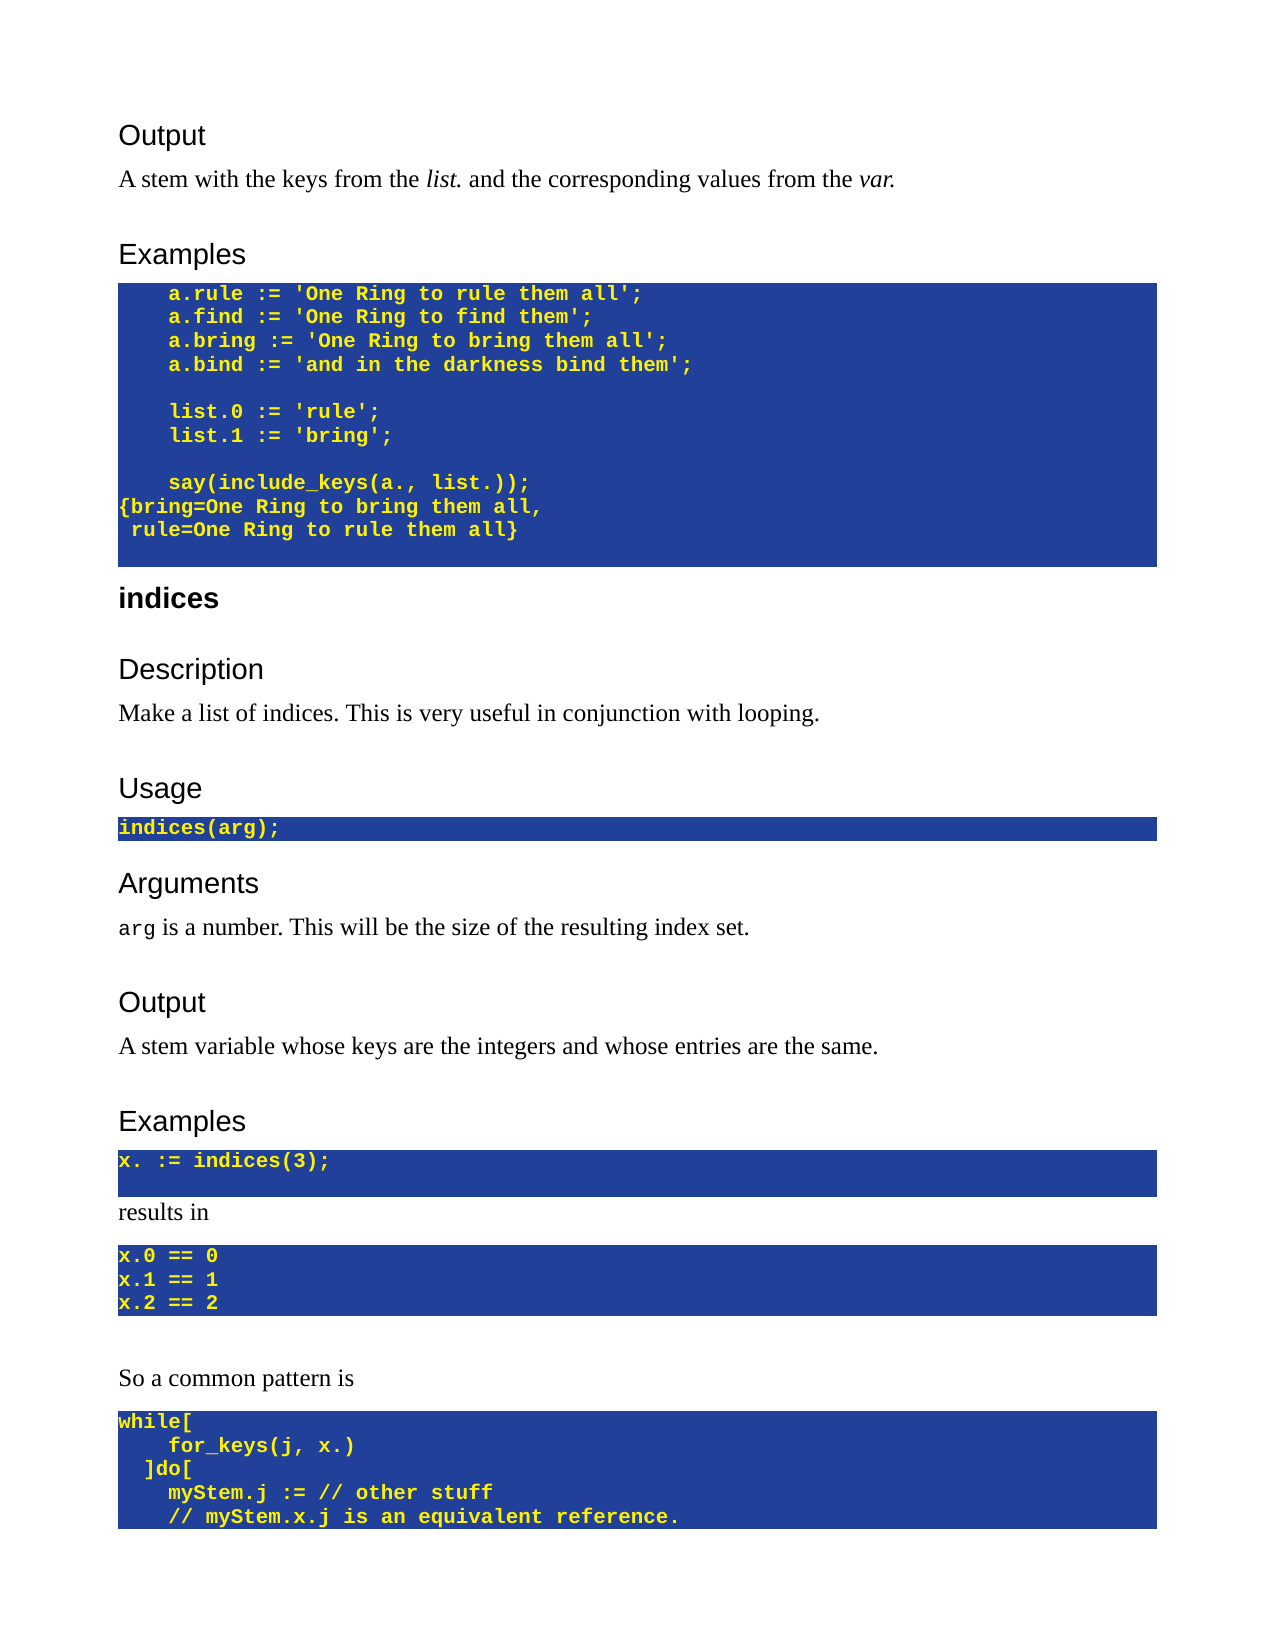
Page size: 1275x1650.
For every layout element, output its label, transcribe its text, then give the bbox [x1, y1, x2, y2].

text myStem.j := // other stuff [118, 1482, 1157, 1506]
text arg is a number. This will be the size of the resulting index set. [118, 912, 1157, 941]
subtitle Arguments [118, 866, 1157, 899]
subtitle Output [118, 118, 1157, 152]
text a.bind := 'and in the darkness bind them'; [118, 354, 1157, 377]
text A stem variable whose keys are the integers and whose entries are the same. [118, 1031, 1157, 1060]
text rule=One Ring to rule them all} [118, 519, 1157, 543]
subtitle Examples [118, 1104, 1157, 1137]
text Make a list of indices. This is very useful in conjunction with looping. [118, 698, 1157, 727]
text results in [118, 1197, 1157, 1226]
text A stem with the keys from the list. and the corresponding values from the var. [118, 164, 1157, 193]
text a.bring := 'One Ring to bring them all'; [118, 330, 1157, 354]
text {bring=One Ring to bring them all, [118, 496, 1157, 519]
subtitle indices [118, 581, 1157, 615]
text x. := indices(3); [118, 1150, 1157, 1174]
subtitle Description [118, 652, 1157, 686]
text x.1 == 1 [118, 1268, 1157, 1292]
subtitle Usage [118, 771, 1157, 804]
text ]do[ [118, 1458, 1157, 1482]
text x.2 == 2 [118, 1292, 1157, 1316]
text indices(arg); [118, 817, 1157, 841]
subtitle Examples [118, 237, 1157, 270]
text while[ [118, 1411, 1157, 1435]
text a.find := 'One Ring to find them'; [118, 306, 1157, 330]
text So a common pattern is [118, 1363, 1157, 1392]
text // myStem.x.j is an equivalent reference. [118, 1506, 1157, 1529]
text for_keys(j, x.) [118, 1435, 1157, 1458]
text list.0 := 'rule'; [118, 401, 1157, 425]
subtitle Output [118, 985, 1157, 1019]
text a.rule := 'One Ring to rule them all'; [118, 283, 1157, 306]
text x.0 == 0 [118, 1245, 1157, 1268]
text say(include_keys(a., list.)); [118, 472, 1157, 496]
text list.1 := 'bring'; [118, 425, 1157, 448]
